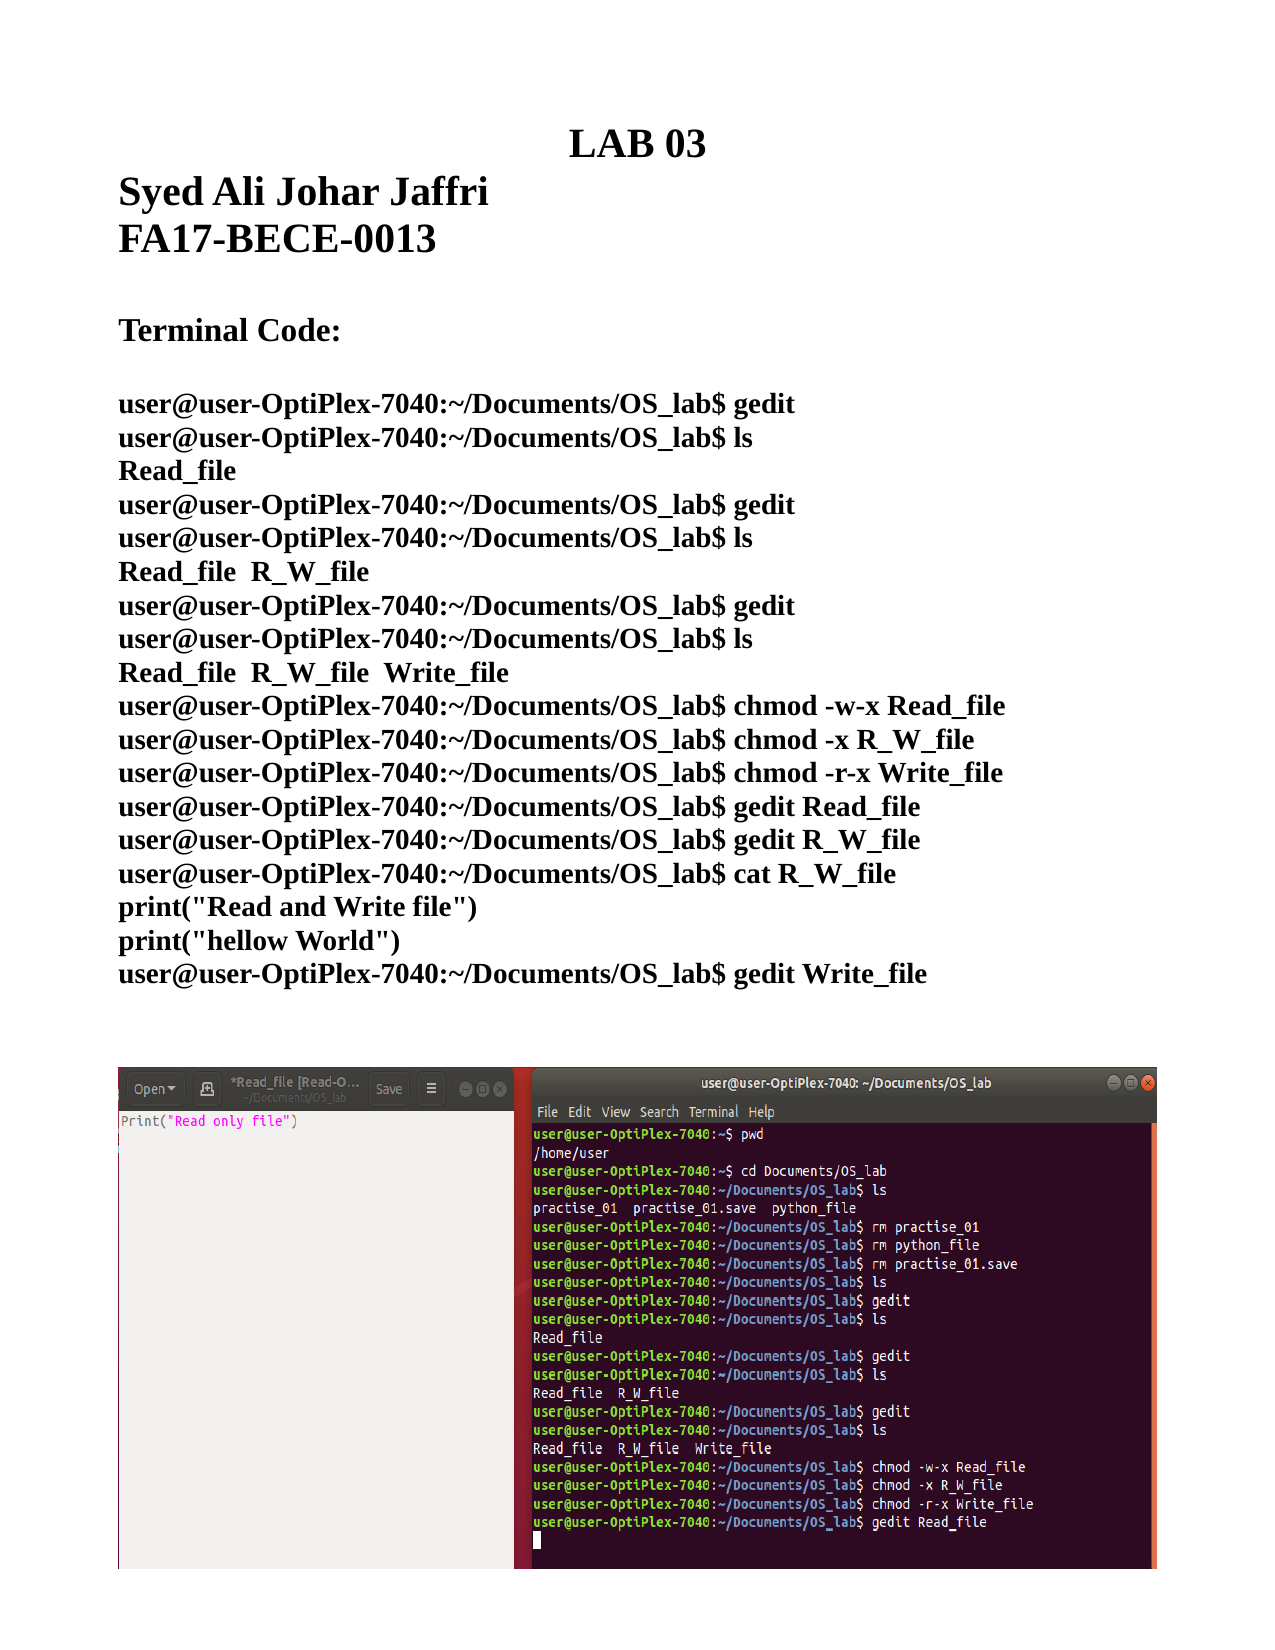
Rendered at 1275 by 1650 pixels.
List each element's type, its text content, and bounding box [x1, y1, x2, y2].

text user@user-OptiPlex-7040:~/Documents/OS_lab$ gedit [118, 588, 1157, 621]
text FA17-BECE-0013 [118, 214, 1157, 262]
text Read_file [118, 453, 1157, 487]
picture [118, 1067, 1157, 1569]
text print("hellow World") [118, 923, 1157, 957]
text user@user-OptiPlex-7040:~/Documents/OS_lab$ ls [118, 621, 1157, 655]
text Read_file R_W_file [118, 554, 1157, 588]
text user@user-OptiPlex-7040:~/Documents/OS_lab$ gedit Write_file [118, 957, 1157, 990]
text print("Read and Write file") [118, 889, 1157, 923]
text LAB 03 [118, 118, 1157, 166]
text user@user-OptiPlex-7040:~/Documents/OS_lab$ ls [118, 521, 1157, 554]
text user@user-OptiPlex-7040:~/Documents/OS_lab$ chmod -x R_W_file [118, 722, 1157, 755]
text Read_file R_W_file Write_file [118, 655, 1157, 688]
text user@user-OptiPlex-7040:~/Documents/OS_lab$ chmod -r-x Write_file [118, 755, 1157, 789]
text Syed Ali Johar Jaffri [118, 166, 1157, 214]
text Terminal Code: [118, 310, 1157, 348]
text user@user-OptiPlex-7040:~/Documents/OS_lab$ ls [118, 420, 1157, 453]
text user@user-OptiPlex-7040:~/Documents/OS_lab$ gedit Read_file [118, 789, 1157, 822]
text user@user-OptiPlex-7040:~/Documents/OS_lab$ gedit [118, 487, 1157, 521]
text user@user-OptiPlex-7040:~/Documents/OS_lab$ gedit [118, 386, 1157, 420]
text user@user-OptiPlex-7040:~/Documents/OS_lab$ gedit R_W_file [118, 822, 1157, 856]
text user@user-OptiPlex-7040:~/Documents/OS_lab$ cat R_W_file [118, 856, 1157, 889]
text user@user-OptiPlex-7040:~/Documents/OS_lab$ chmod -w-x Read_file [118, 688, 1157, 722]
